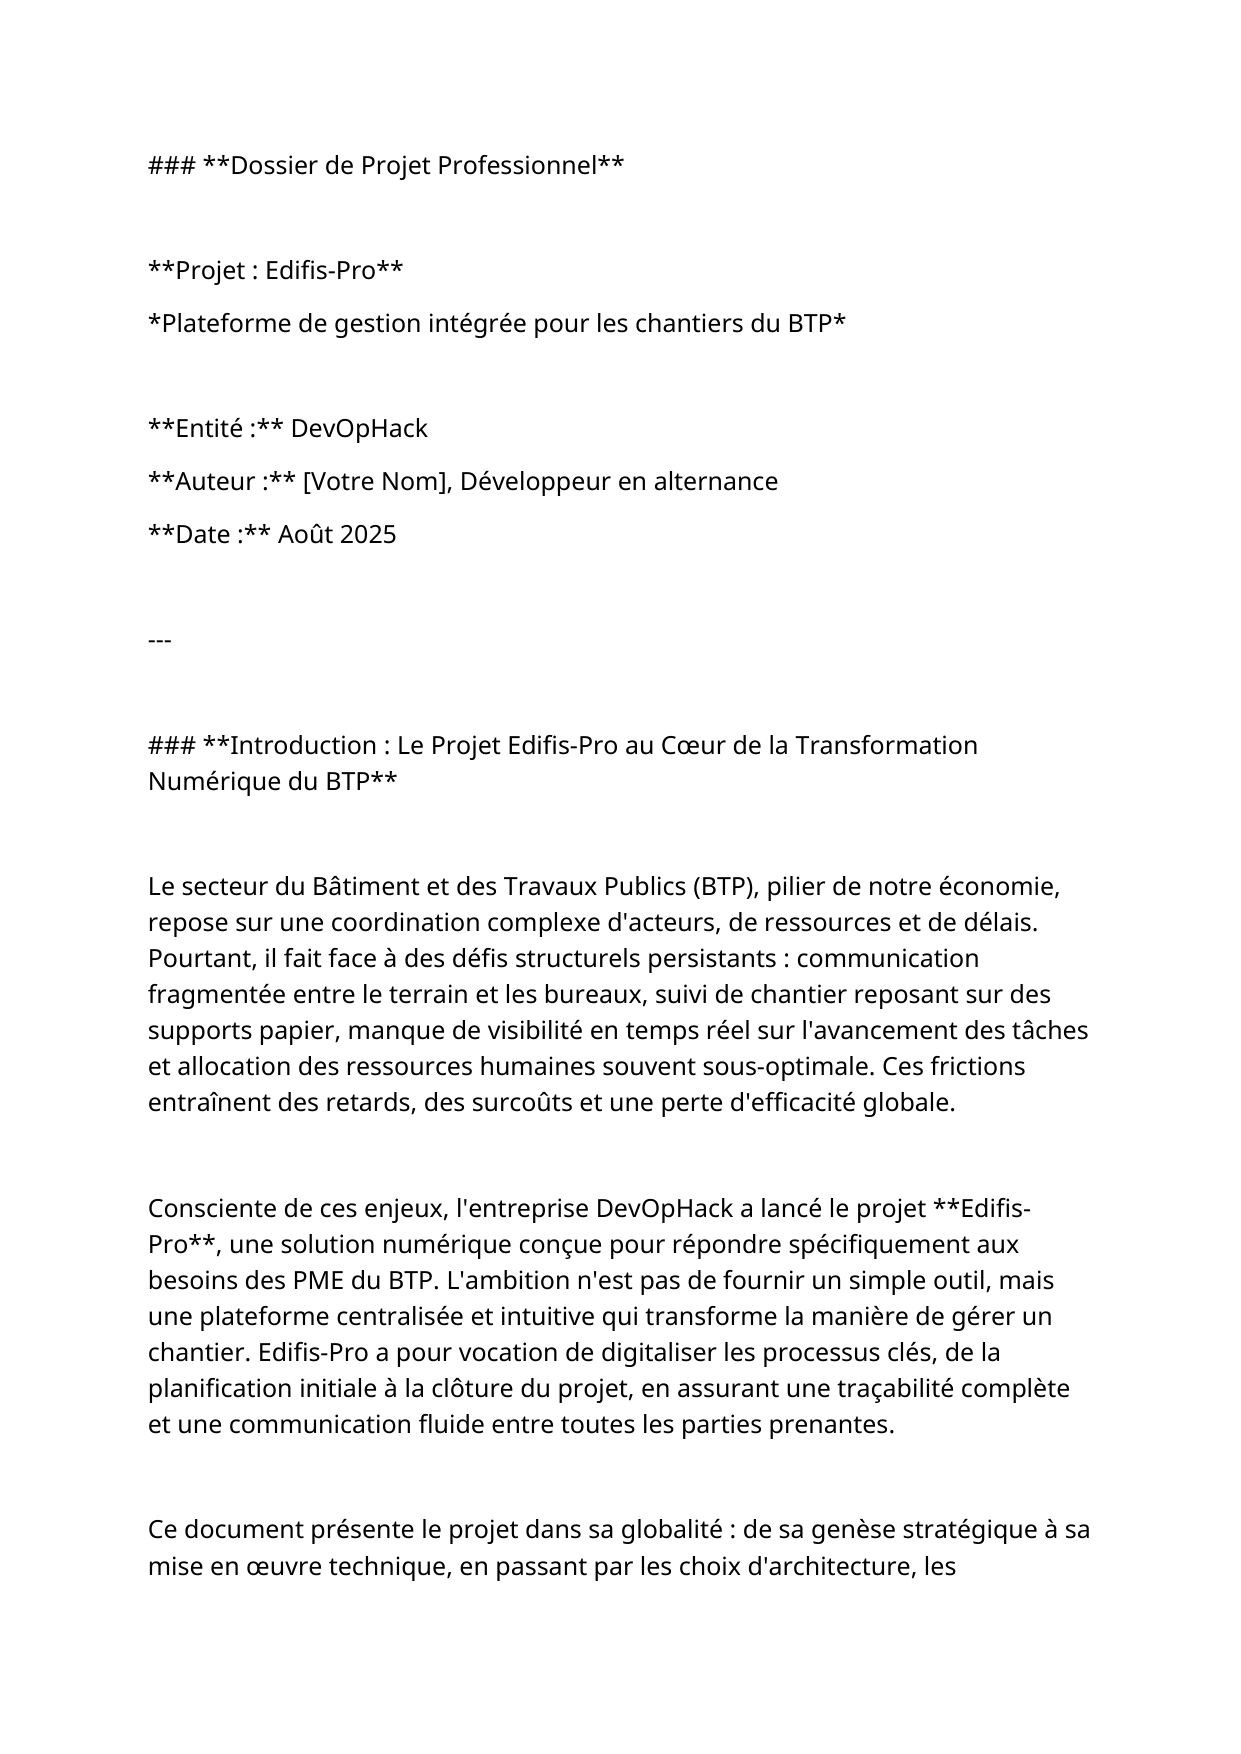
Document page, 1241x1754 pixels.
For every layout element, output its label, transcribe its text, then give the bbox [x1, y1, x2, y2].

text *Plateforme de gestion intégrée pour les chantiers du BTP* [148, 306, 1093, 340]
text ### **Dossier de Projet Professionnel** [148, 148, 1093, 182]
text **Date :** Août 2025 [148, 517, 1093, 551]
text **Auteur :** [Votre Nom], Développeur en alternance [148, 464, 1093, 498]
text **Entité :** DevOpHack [148, 411, 1093, 445]
text Consciente de ces enjeux, l'entreprise DevOpHack a lancé le projet **Edifis-Pro**, une solution numérique conçue pour répondre spécifiquement aux besoins des PME du BTP. L'ambition n'est pas de fournir un simple outil, mais une plateforme centralisée et intuitive qui transforme la manière de gérer un chantier. Edifis-Pro a pour vocation de digitaliser les processus clés, de la planification initiale à la clôture du projet, en assurant une traçabilité complète et une communication fluide entre toutes les parties prenantes. [148, 1191, 1093, 1441]
text Ce document présente le projet dans sa globalité : de sa genèse stratégique à sa mise en œuvre technique, en passant par les choix d'architecture, les [148, 1512, 1093, 1582]
text Le secteur du Bâtiment et des Travaux Publics (BTP), pilier de notre économie, repose sur une coordination complexe d'acteurs, de ressources et de délais. Pourtant, il fait face à des défis structurels persistants : communication fragmentée entre le terrain et les bureaux, suivi de chantier reposant sur des supports papier, manque de visibilité en temps réel sur l'avancement des tâches et allocation des ressources humaines souvent sous-optimale. Ces frictions entraînent des retards, des surcoûts et une perte d'efficacité globale. [148, 869, 1093, 1119]
text --- [148, 622, 1093, 656]
text **Projet : Edifis-Pro** [148, 253, 1093, 287]
text ### **Introduction : Le Projet Edifis-Pro au Cœur de la Transformation Numérique du BTP** [148, 727, 1093, 797]
